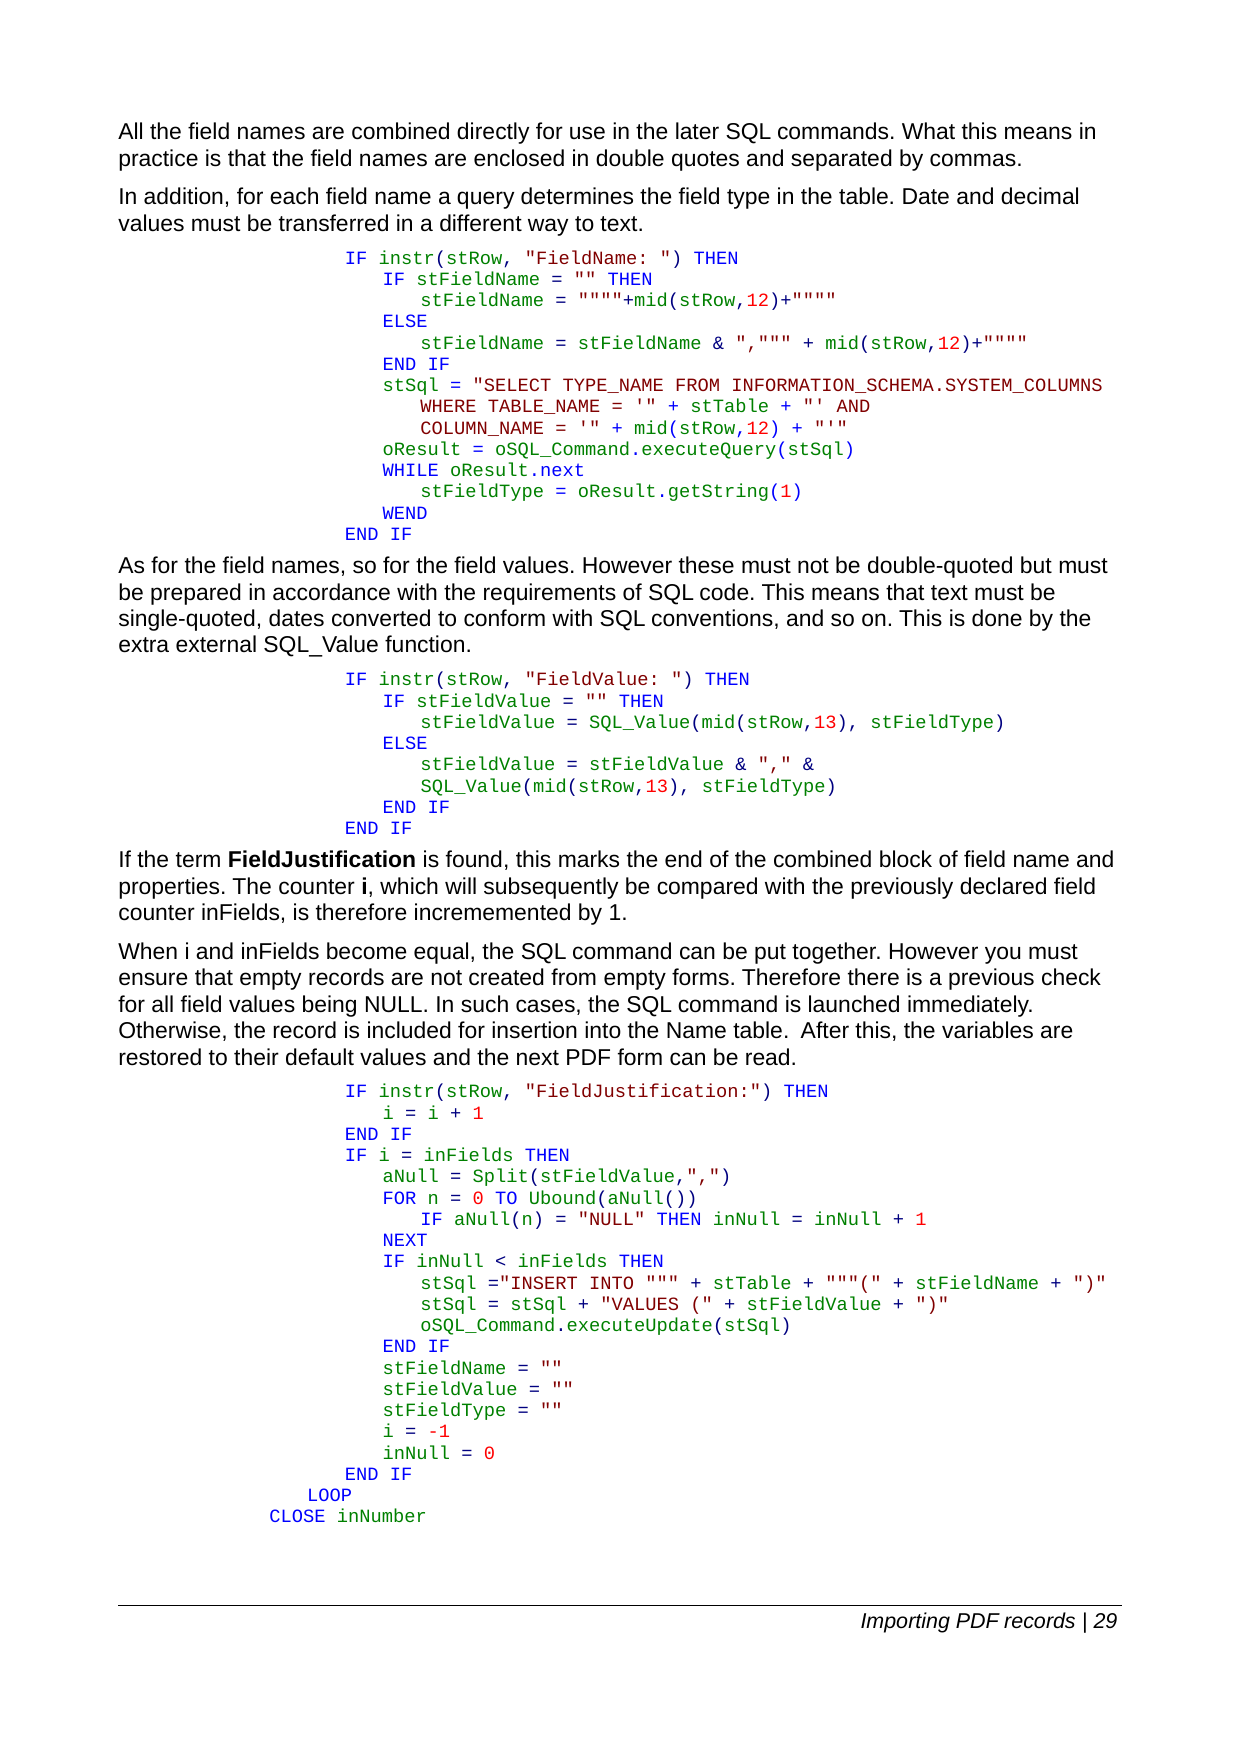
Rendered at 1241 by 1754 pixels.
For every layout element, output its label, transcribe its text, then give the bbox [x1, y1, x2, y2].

text ELSE [156, 734, 1122, 755]
text oResult = oSQL_Command.executeQuery(stSql) [156, 440, 1122, 461]
text END IF [156, 525, 1122, 546]
text END IF [156, 1337, 1122, 1358]
text IF instr(stRow, "FieldJustification:") THEN [156, 1082, 1122, 1103]
text aNull = Split(stFieldValue,",") [156, 1167, 1122, 1188]
text stFieldValue = SQL_Value(mid(stRow,13), stFieldType) [156, 713, 1122, 734]
text IF inNull < inFields THEN [156, 1252, 1122, 1273]
text i = i + 1 [156, 1103, 1122, 1125]
text NEXT [156, 1231, 1122, 1252]
text oSQL_Command.executeUpdate(stSql) [156, 1316, 1122, 1337]
text ELSE [156, 312, 1122, 333]
text stFieldType = "" [156, 1401, 1122, 1422]
text IF i = inFields THEN [156, 1146, 1122, 1167]
text stSql = "SELECT TYPE_NAME FROM INFORMATION_SCHEMA.SYSTEM_COLUMNS WHERE TABLE_NAME = '" + stTable + "' AND COLUMN_NAME = '" + mid(stRow,12) + "'" [156, 376, 1122, 440]
text END IF [156, 1125, 1122, 1146]
text IF stFieldName = "" THEN [156, 270, 1122, 291]
text stFieldValue = stFieldValue & "," & SQL_Value(mid(stRow,13), stFieldType) [156, 755, 1122, 798]
text WHILE oResult.next [156, 461, 1122, 482]
text IF instr(stRow, "FieldName: ") THEN [156, 248, 1122, 270]
text stFieldName = """"+mid(stRow,12)+"""" [156, 291, 1122, 312]
text When i and inFields become equal, the SQL command can be put together. However you must ensure that empty records are not created from empty forms. Therefore there is a previous check for all field values being NULL. In such cases, the SQL command is launched immediately. Otherwise, the record is included for insertion into the Name table. After this, the variables are restored to their default values and the next PDF form can be read. [118, 938, 1122, 1070]
text END IF [156, 798, 1122, 819]
text LOOP [156, 1486, 1122, 1507]
text FOR n = 0 TO Ubound(aNull()) [156, 1188, 1122, 1210]
text IF instr(stRow, "FieldValue: ") THEN [156, 670, 1122, 691]
text END IF [156, 1465, 1122, 1486]
text stFieldName = stFieldName & ",""" + mid(stRow,12)+"""" [156, 333, 1122, 355]
text inNull = 0 [156, 1443, 1122, 1465]
text stSql = stSql + "VALUES (" + stFieldValue + ")" [156, 1295, 1122, 1316]
text END IF [156, 819, 1122, 840]
text i = -1 [156, 1422, 1122, 1443]
text stFieldValue = "" [156, 1380, 1122, 1401]
text All the field names are combined directly for use in the later SQL commands. What this means in practice is that the field names are enclosed in double quotes and separated by commas. [118, 118, 1122, 171]
text stFieldName = "" [156, 1358, 1122, 1380]
text END IF [156, 355, 1122, 376]
text If the term FieldJustification is found, this marks the end of the combined block of field name and properties. The counter i, which will subsequently be compared with the previously declared field counter inFields, is therefore incrememented by 1. [118, 846, 1122, 926]
text stSql ="INSERT INTO """ + stTable + """(" + stFieldName + ")" [156, 1273, 1122, 1295]
text IF aNull(n) = "NULL" THEN inNull = inNull + 1 [156, 1210, 1122, 1231]
text IF stFieldValue = "" THEN [156, 691, 1122, 713]
text In addition, for each field name a query determines the field type in the table. Date and decimal values must be transferred in a different way to text. [118, 183, 1122, 236]
text stFieldType = oResult.getString(1) [156, 482, 1122, 503]
text WEND [156, 503, 1122, 525]
text CLOSE inNumber [156, 1507, 1122, 1528]
text As for the field names, so for the field values. However these must not be double-quoted but must be prepared in accordance with the requirements of SQL code. This means that text must be single-quoted, dates converted to conform with SQL conventions, and so on. This is done by the extra external SQL_Value function. [118, 552, 1122, 658]
